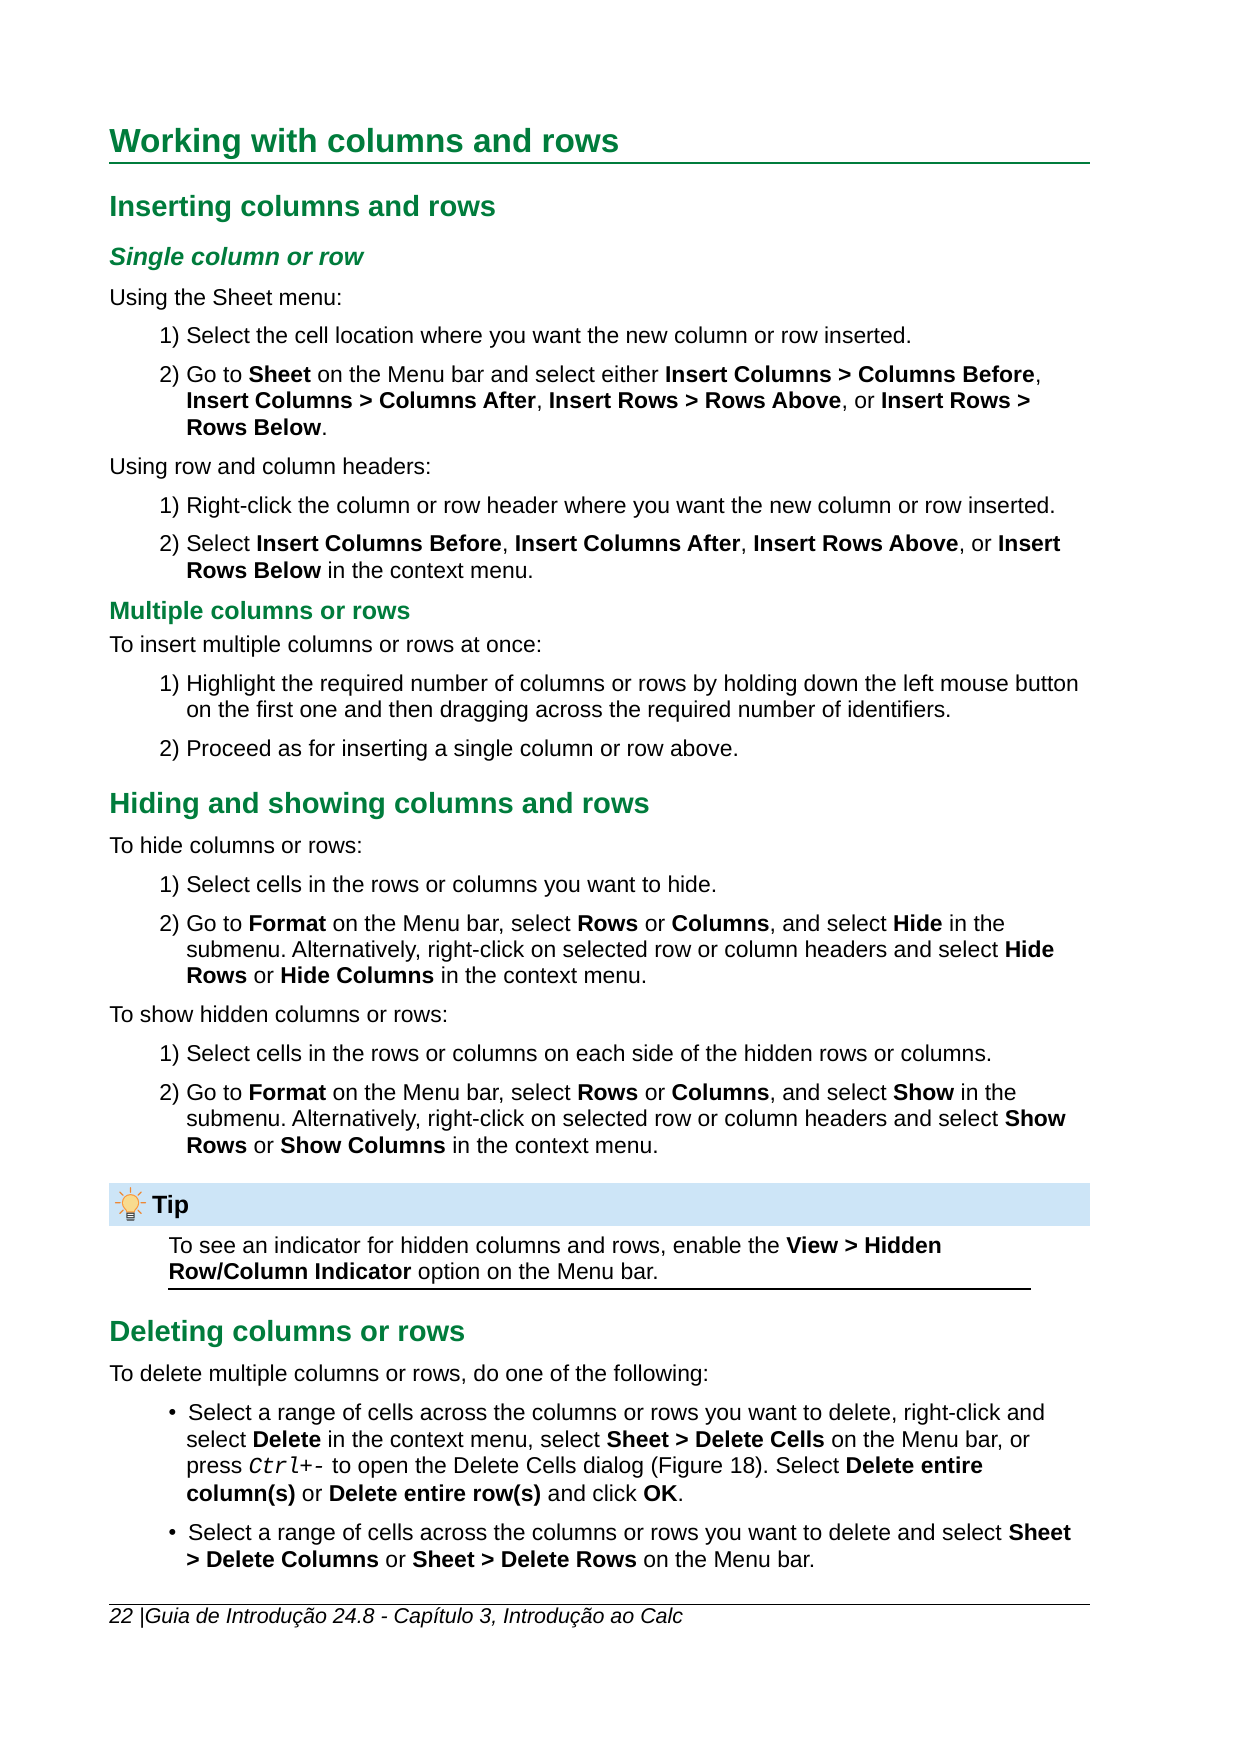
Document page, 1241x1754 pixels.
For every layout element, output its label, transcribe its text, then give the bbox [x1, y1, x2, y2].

list To insert multiple columns or rows at once: [109, 631, 1090, 657]
list Select a range of cells across the columns or rows you want to delete and select Sheet > Delete Columns or Sheet > Delete Rows on the Menu bar. [168, 1519, 1090, 1572]
list Highlight the required number of columns or rows by holding down the left mouse button on the first one and then dragging across the required number of identifiers. [186, 670, 1090, 722]
list Go to Format on the Menu bar, select Rows or Columns, and select Hide in the submenu. Alternatively, right-click on selected row or column headers and select Hide Rows or Hide Columns in the context menu. [186, 910, 1090, 989]
list Go to Sheet on the Menu bar and select either Insert Columns > Columns Before, Insert Columns > Columns After, Insert Rows > Rows Above, or Insert Rows > Rows Below. [186, 361, 1090, 440]
text To see an indicator for hidden columns and rows, enable the View > Hidden Row/Column Indicator option on the Menu bar. [168, 1232, 1031, 1288]
subtitle Working with columns and rows [109, 121, 1090, 162]
list Go to Format on the Menu bar, select Rows or Columns, and select Show in the submenu. Alternatively, right-click on selected row or column headers and select Show Rows or Show Columns in the context menu. [186, 1079, 1090, 1158]
list Select a range of cells across the columns or rows you want to delete, right-click and select Delete in the context menu, select Sheet > Delete Cells on the Menu bar, or press Ctrl+- to open the Delete Cells dialog (Figure 18). Select Delete entire column(s) or Delete entire row(s) and click OK. [168, 1399, 1090, 1507]
list Select cells in the rows or columns you want to hide. [186, 871, 1090, 897]
subtitle Hiding and showing columns and rows [109, 786, 1090, 819]
list Using the Sheet menu: [109, 283, 1090, 310]
list Select cells in the rows or columns on each side of the hidden rows or columns. [186, 1040, 1090, 1066]
list To delete multiple columns or rows, do one of the following: [109, 1360, 1090, 1387]
list Proceed as for inserting a single column or row above. [186, 735, 1090, 761]
list Using row and column headers: [109, 453, 1090, 479]
list To hide columns or rows: [109, 832, 1090, 858]
list Select the cell location where you want the new column or row inserted. [186, 322, 1090, 349]
subtitle Multiple columns or rows [109, 596, 1090, 624]
subtitle Tip [109, 1183, 1090, 1226]
list Right-click the column or row header where you want the new column or row inserted. [186, 492, 1090, 518]
list To show hidden columns or rows: [109, 1001, 1090, 1028]
subtitle Deleting columns or rows [109, 1314, 1090, 1348]
subtitle Inserting columns and rows [109, 189, 1090, 223]
subtitle Single column or row [109, 242, 1090, 271]
list Select Insert Columns Before, Insert Columns After, Insert Rows Above, or Insert Rows Below in the context menu. [186, 530, 1090, 583]
